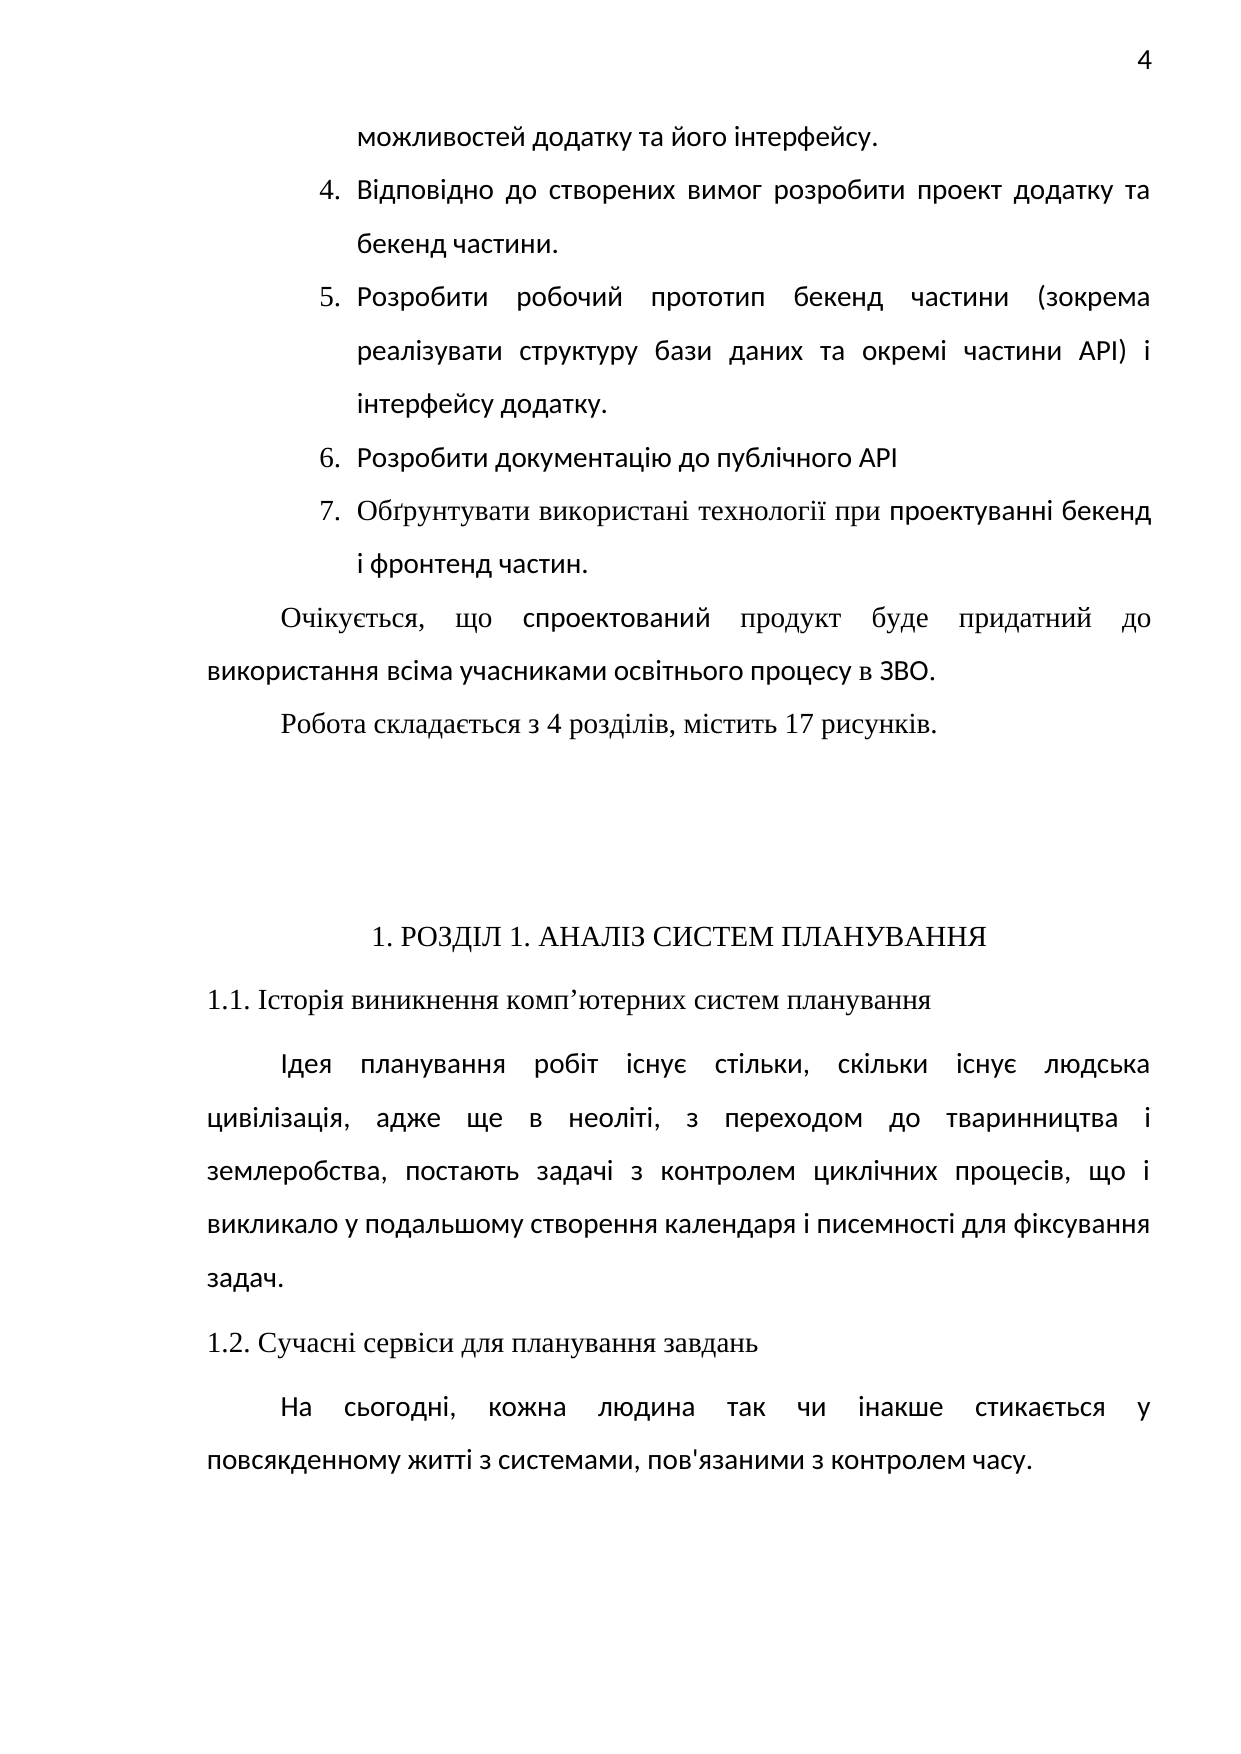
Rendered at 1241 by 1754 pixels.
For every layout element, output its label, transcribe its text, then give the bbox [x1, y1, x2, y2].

subtitle 1. РОЗДІЛ 1. АНАЛІЗ СИСТЕМ ПЛАНУВАННЯ [207, 919, 1152, 953]
subtitle 1.2. Сучасні сервіси для планування завдань [207, 1325, 1152, 1358]
text Ідея планування робіт існує стільки, скільки існує людська цивілізація, адже ще в неоліті, з переходом до тваринництва і землеробства, постають задачі з контролем циклічних процесів, що і викликало у подальшому створення календаря і писемності для фіксування задач. [207, 1045, 1152, 1294]
text На сьогодні, кожна людина так чи інакше стикається у повсякденному житті з системами, пов'язаними з контролем часу. [207, 1388, 1152, 1477]
list можливостей додатку та його інтерфейсу. [319, 118, 1152, 154]
text Робота складається з 4 розділів, містить 17 рисунків. [207, 706, 1152, 739]
subtitle 1.1. Історія виникнення комп’ютерних систем планування [207, 982, 1152, 1016]
text Очікується, що спроектований продукт буде придатний до використання всіма учасниками освітнього процесу в ЗВО. [207, 599, 1152, 688]
list Розробити документацію до публічного API [319, 439, 1152, 474]
list Відповідно до створених вимог розробити проект додатку та бекенд частини. [319, 171, 1152, 261]
list Розробити робочий прототип бекенд частини (зокрема реалізувати структуру бази даних та окремі частини API) і інтерфейсу додатку. [319, 278, 1152, 421]
list Обґрунтувати використані технології при проектуванні бекенд і фронтенд частин. [319, 492, 1152, 581]
